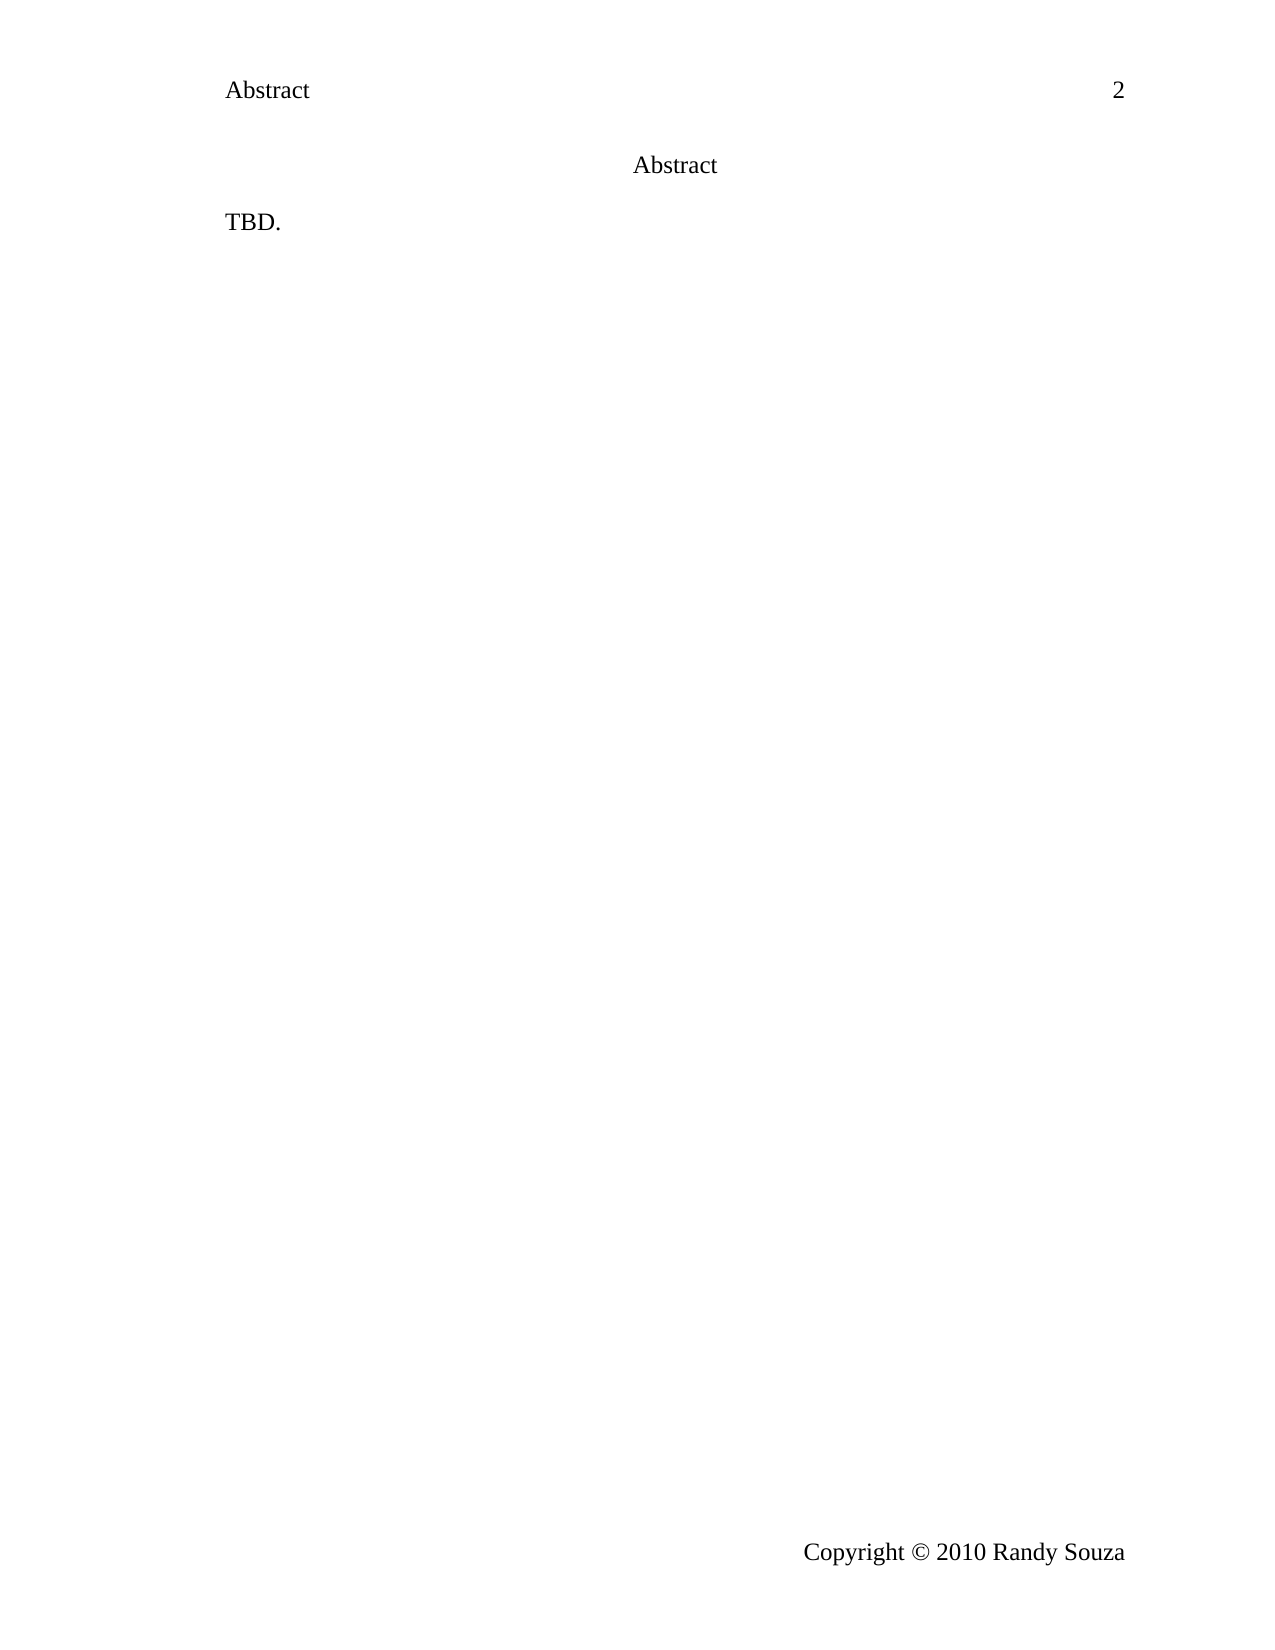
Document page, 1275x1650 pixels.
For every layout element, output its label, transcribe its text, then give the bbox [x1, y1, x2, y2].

text Abstract [225, 150, 1125, 179]
text TBD. [225, 207, 1125, 236]
